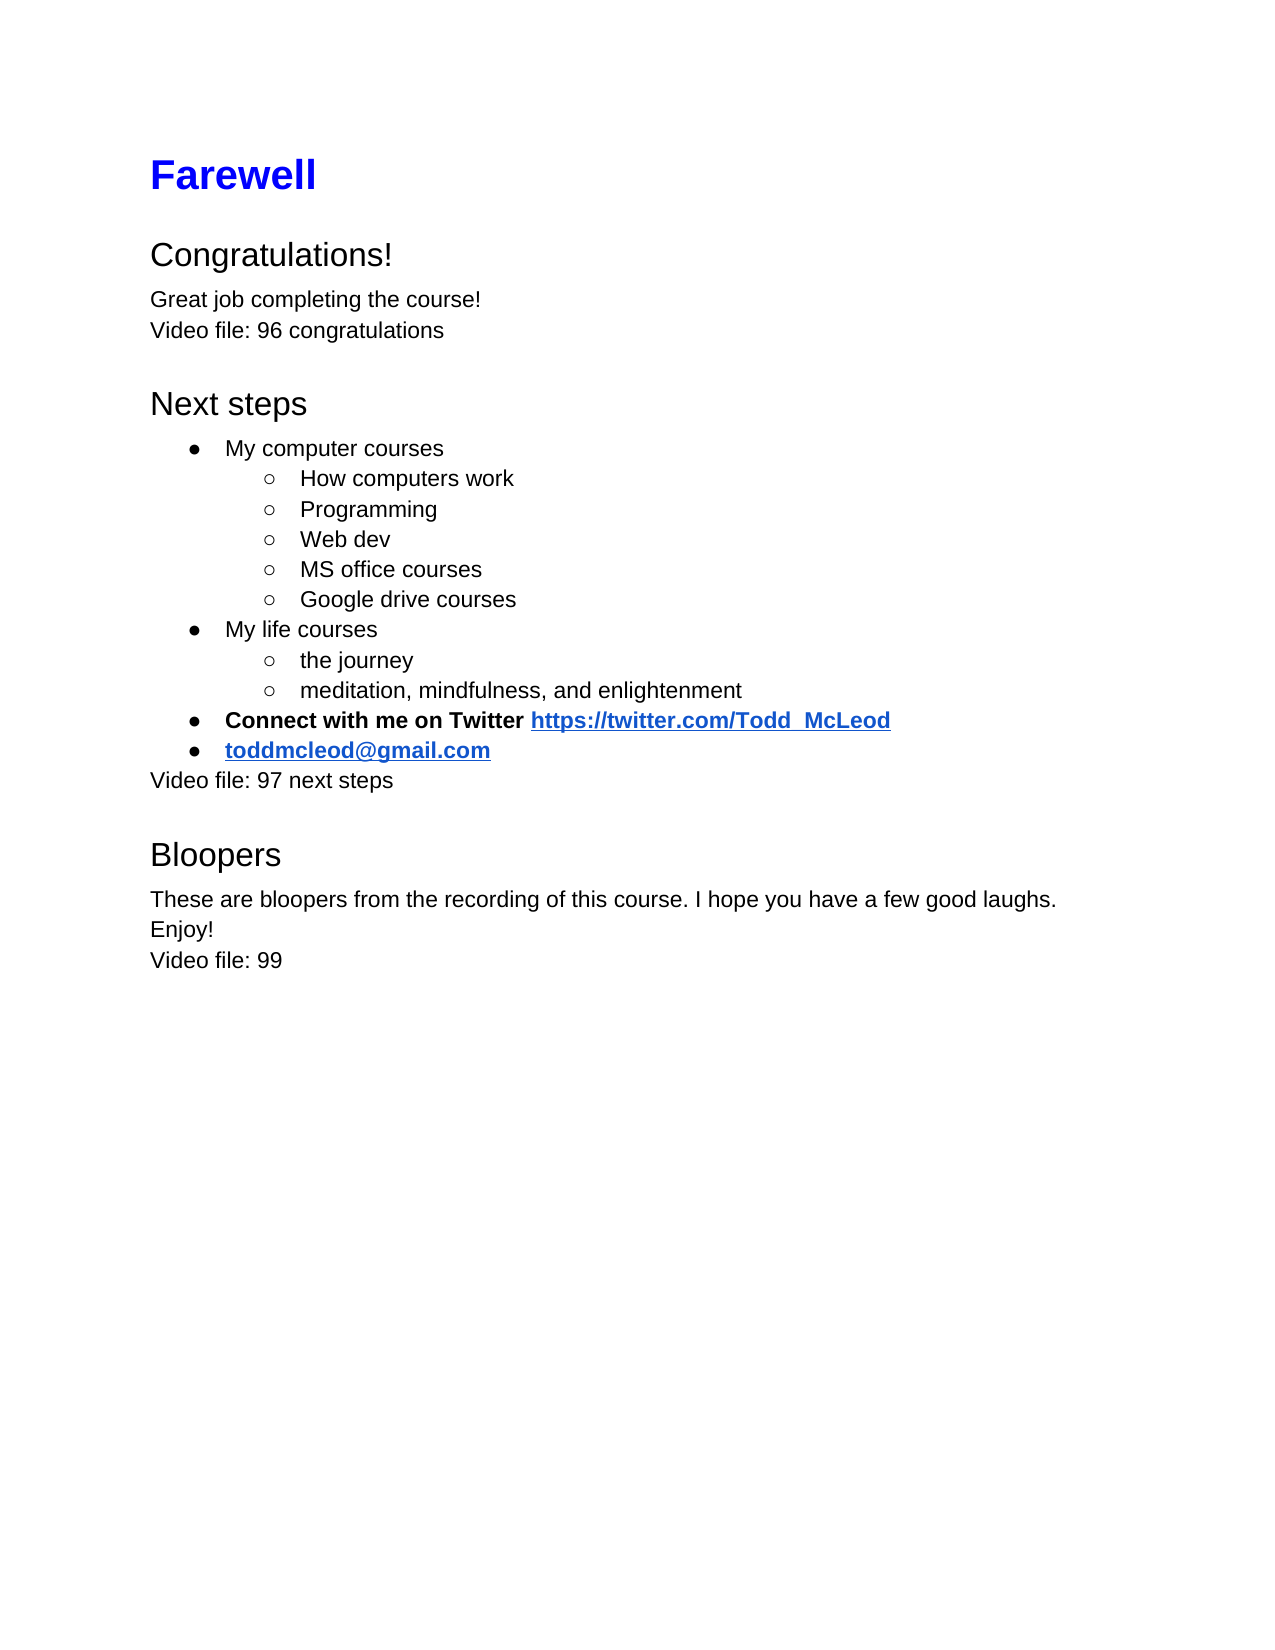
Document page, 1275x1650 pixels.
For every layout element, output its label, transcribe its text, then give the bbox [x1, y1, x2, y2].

list meditation, mindfulness, and enlightenment [262, 677, 1125, 703]
list MS office courses [262, 556, 1125, 582]
list My computer courses [187, 435, 1125, 462]
text Great job completing the course! [150, 286, 1125, 313]
list the journey [262, 647, 1125, 673]
text Video file: 96 congratulations [150, 317, 1125, 343]
text These are bloopers from the recording of this course. I hope you have a few good laughs. Enjoy! [150, 886, 1125, 943]
list Programming [262, 496, 1125, 522]
list toddmcleod@gmail.com [187, 737, 1125, 764]
list Google drive courses [262, 586, 1125, 613]
subtitle Congratulations! [150, 235, 1125, 274]
subtitle Bloopers [150, 835, 1125, 874]
subtitle Farewell [150, 150, 1125, 198]
list How computers work [262, 465, 1125, 492]
text Video file: 99 [150, 947, 1125, 973]
text Video file: 97 next steps [150, 767, 1125, 794]
list Web dev [262, 526, 1125, 552]
list My life courses [187, 616, 1125, 643]
list Connect with me on Twitter https://twitter.com/Todd_McLeod [187, 707, 1125, 733]
subtitle Next steps [150, 384, 1125, 423]
